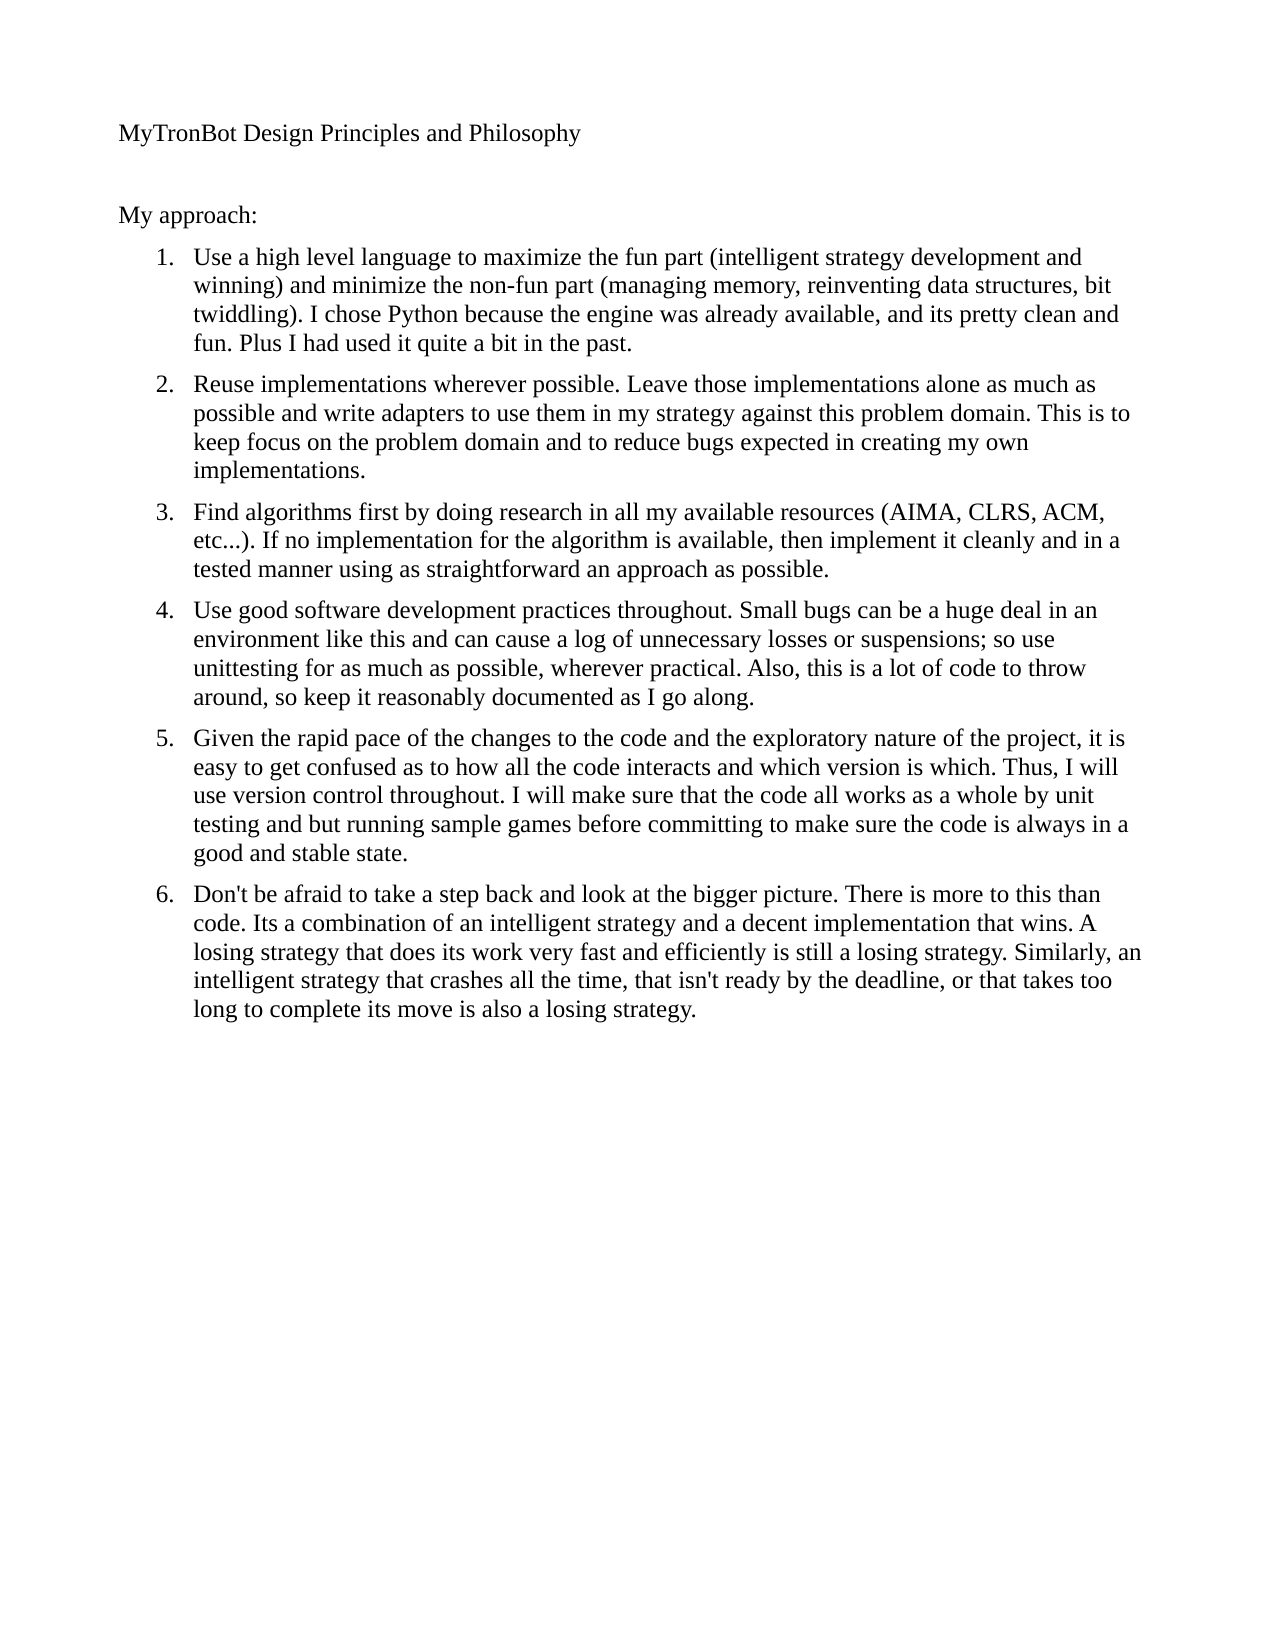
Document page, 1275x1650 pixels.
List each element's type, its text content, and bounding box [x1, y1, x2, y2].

list Given the rapid pace of the changes to the code and the exploratory nature of the project, it is easy to get confused as to how all the code interacts and which version is which. Thus, I will use version control throughout. I will make sure that the code all works as a whole by unit testing and but running sample games before committing to make sure the code is always in a good and stable state. [156, 723, 1157, 867]
list Find algorithms first by doing research in all my available resources (AIMA, CLRS, ACM, etc...). If no implementation for the algorithm is available, then implement it cleanly and in a tested manner using as straightforward an approach as possible. [156, 497, 1157, 583]
list Use a high level language to maximize the fun part (intelligent strategy development and winning) and minimize the non-fun part (managing memory, reinventing data structures, bit twiddling). I chose Python because the engine was already available, and its pretty clean and fun. Plus I had used it quite a bit in the past. [156, 242, 1157, 357]
list Reuse implementations wherever possible. Leave those implementations alone as much as possible and write adapters to use them in my strategy against this problem domain. This is to keep focus on the problem domain and to reduce bugs expected in creating my own implementations. [156, 369, 1157, 484]
text My approach: [118, 201, 1157, 229]
list Use good software development practices throughout. Small bugs can be a huge deal in an environment like this and can cause a log of unnecessary losses or suspensions; so use unittesting for as much as possible, wherever practical. Also, this is a lot of code to throw around, so keep it reasonably documented as I go along. [156, 596, 1157, 711]
list Don't be afraid to take a step back and look at the bigger picture. There is more to this than code. Its a combination of an intelligent strategy and a decent implementation that wins. A losing strategy that does its work very fast and efficiently is still a losing strategy. Similarly, an intelligent strategy that crashes all the time, that isn't ready by the deadline, or that takes too long to complete its move is also a losing strategy. [156, 879, 1157, 1023]
text MyTronBot Design Principles and Philosophy [118, 118, 1157, 147]
